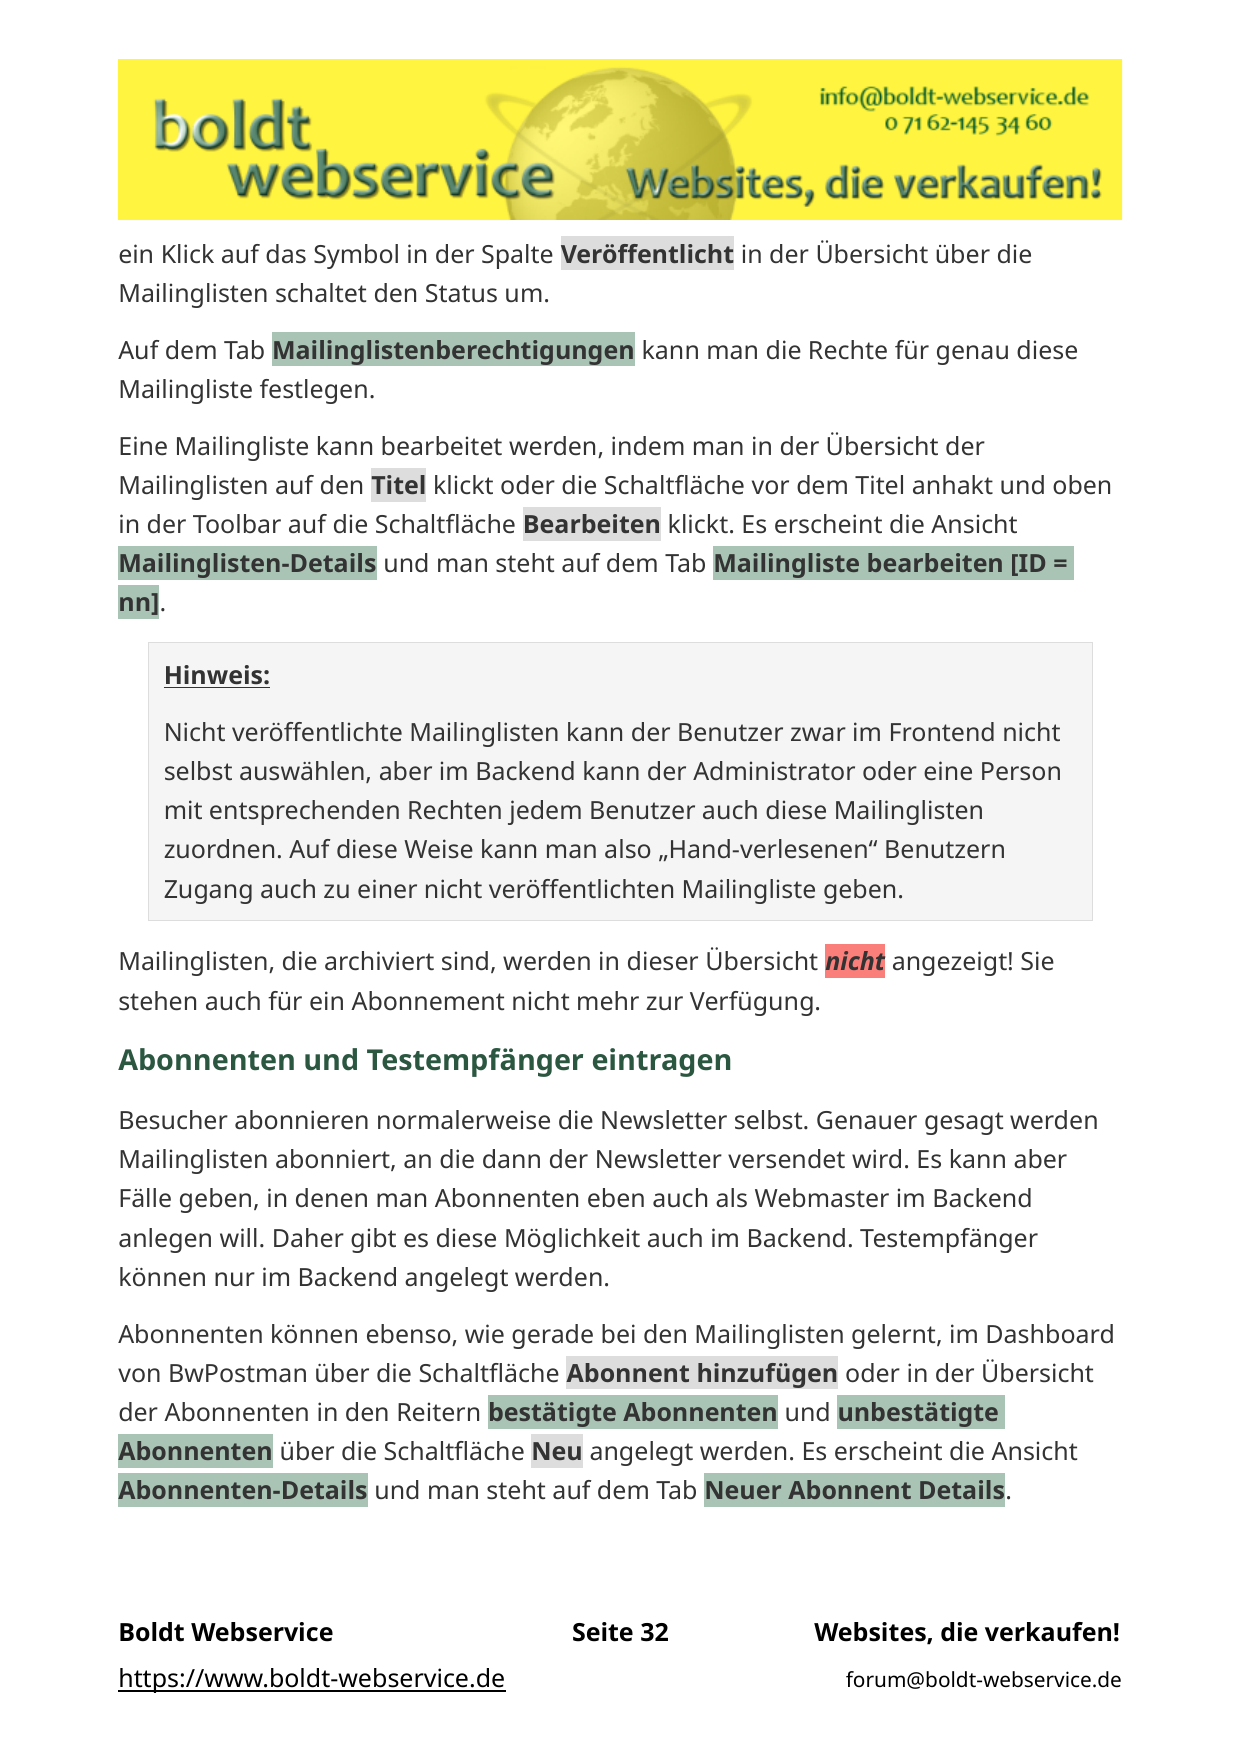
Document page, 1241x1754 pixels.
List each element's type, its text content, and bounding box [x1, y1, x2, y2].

subtitle Abonnenten und Testempfänger eintragen [118, 1040, 1122, 1079]
text Hinweis: [149, 643, 1092, 692]
text Besucher abonnieren normalerweise die Newsletter selbst. Genauer gesagt werden Mailinglisten abonniert, an die dann der Newsletter versendet wird. Es kann aber Fälle geben, in denen man Abonnenten eben auch als Webmaster im Backend anlegen will. Daher gibt es diese Möglichkeit auch im Backend. Testempfänger können nur im Backend angelegt werden. [118, 1103, 1122, 1293]
text Mailinglisten, die archiviert sind, werden in dieser Übersicht nicht angezeigt! Sie stehen auch für ein Abonnement nicht mehr zur Verfügung. [118, 944, 1122, 1017]
text Auf dem Tab Mailinglistenberechtigungen kann man die Rechte für genau diese Mailingliste festlegen. [118, 332, 1122, 406]
picture [118, 59, 1123, 220]
text ein Klick auf das Symbol in der Spalte Veröffentlicht in der Übersicht über die Mailinglisten schaltet den Status um. [118, 236, 1122, 309]
text Nicht veröffentlichte Mailinglisten kann der Benutzer zwar im Frontend nicht selbst auswählen, aber im Backend kann der Administrator oder eine Person mit entsprechenden Rechten jedem Benutzer auch diese Mailinglisten zuordnen. Auf diese Weise kann man also „Hand-verlesenen“ Benutzern Zugang auch zu einer nicht veröffentlichten Mailingliste geben. [149, 699, 1092, 920]
text Eine Mailingliste kann bearbeitet werden, indem man in der Übersicht der Mailinglisten auf den Titel klickt oder die Schaltfläche vor dem Titel anhakt und oben in der Toolbar auf die Schaltfläche Bearbeiten klickt. Es erscheint die Ansicht Mailinglisten-Details und man steht auf dem Tab Mailingliste bearbeiten [ID = nn]. [118, 428, 1122, 619]
text Abonnenten können ebenso, wie gerade bei den Mailinglisten gelernt, im Dashboard von BwPostman über die Schaltfläche Abonnent hinzufügen oder in der Übersicht der Abonnenten in den Reitern bestätigte Abonnenten und unbestätigte Abonnenten über die Schaltfläche Neu angelegt werden. Es erscheint die Ansicht Abonnenten-Details und man steht auf dem Tab Neuer Abonnent Details. [118, 1316, 1122, 1507]
